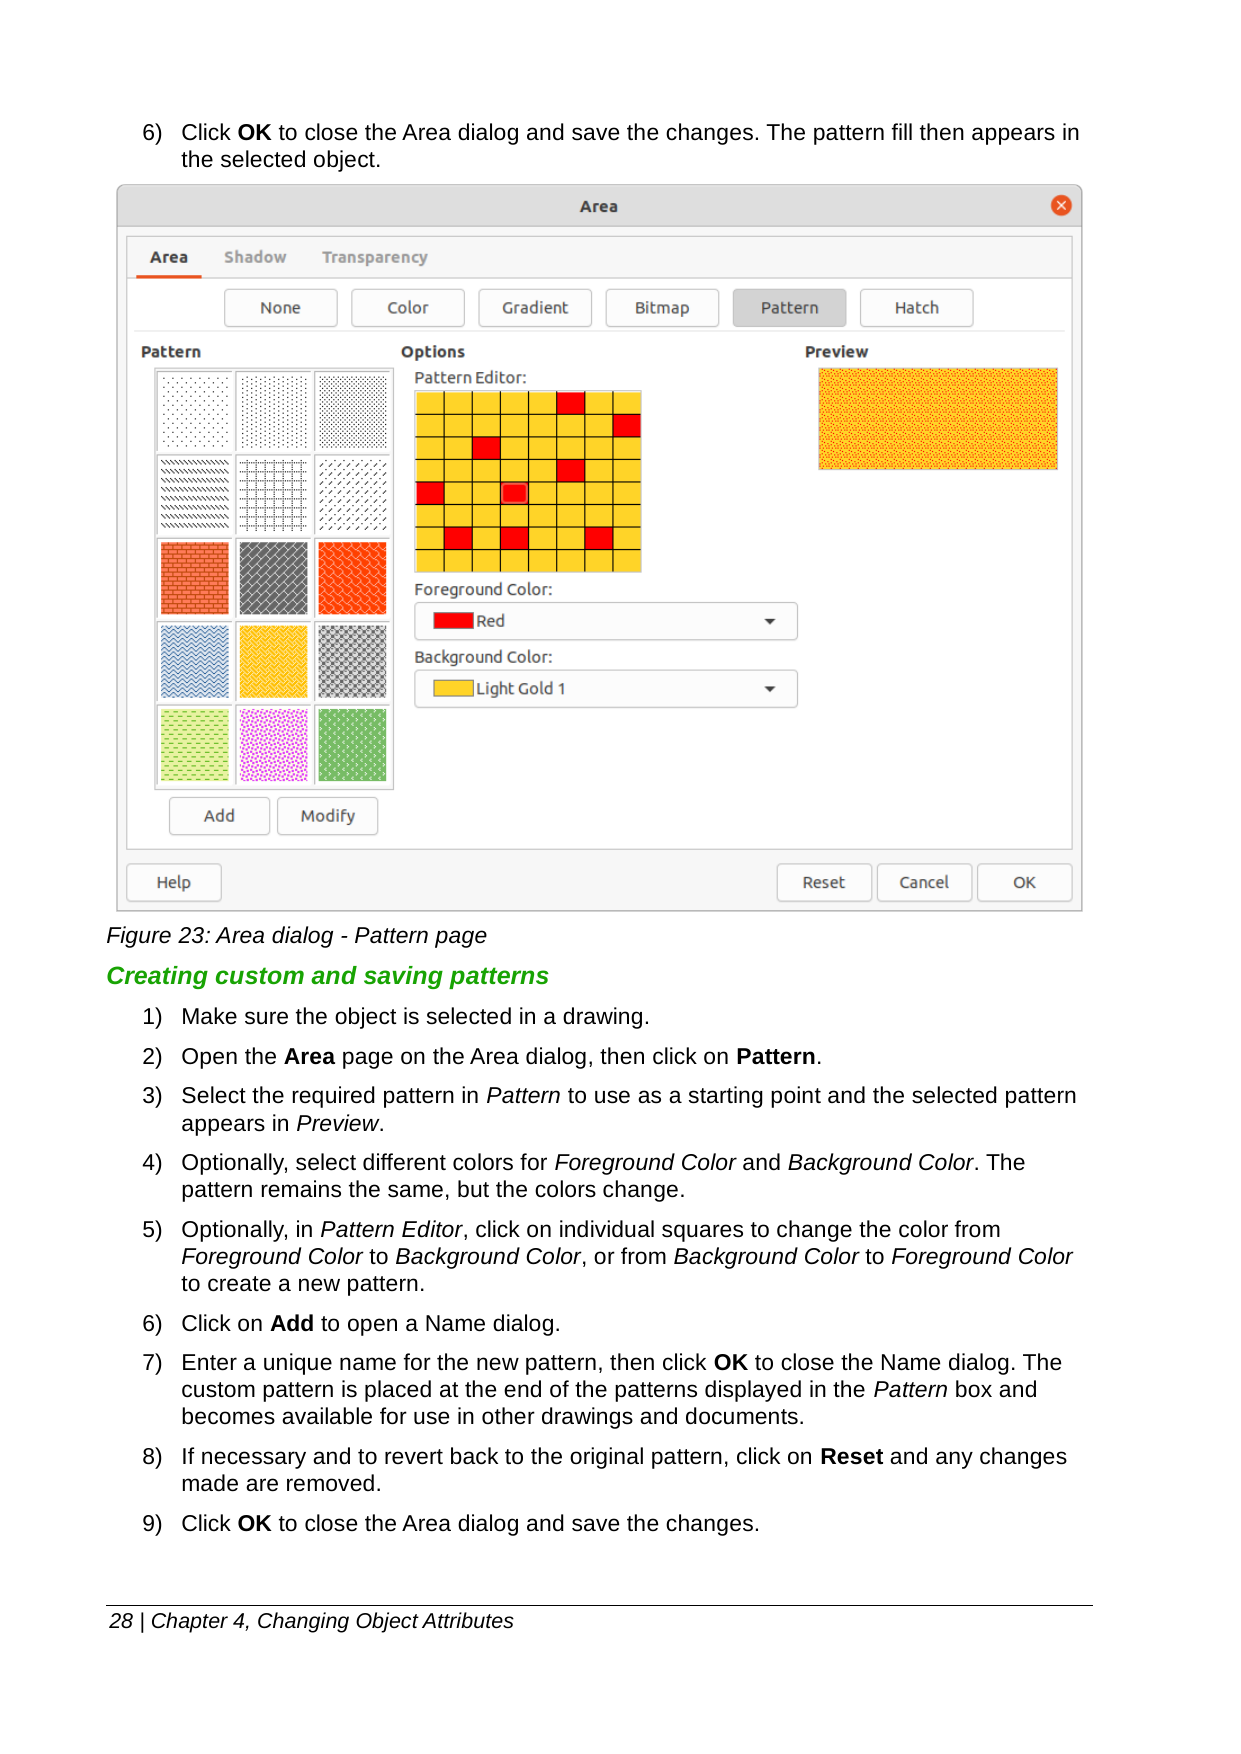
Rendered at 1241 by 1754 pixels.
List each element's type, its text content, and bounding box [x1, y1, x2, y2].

picture [106, 184, 1093, 922]
list Open the Area page on the Area dialog, then click on Pattern. [162, 1042, 1093, 1069]
list Click on Add to open a Name dialog. [162, 1309, 1093, 1336]
subtitle Creating custom and saving patterns [106, 961, 1093, 990]
list Make sure the object is selected in a drawing. [162, 1003, 1093, 1030]
list If necessary and to revert back to the original pattern, click on Reset and any changes made are removed. [162, 1442, 1093, 1496]
list Optionally, in Pattern Editor, click on individual squares to change the color from Foreground Color to Background Color, or from Background Color to Foreground Color to create a new pattern. [162, 1215, 1093, 1296]
list Enter a unique name for the new pattern, then click OK to close the Name dialog. The custom pattern is placed at the end of the patterns displayed in the Pattern box and becomes available for use in other drawings and documents. [162, 1348, 1093, 1430]
list Click OK to close the Area dialog and save the changes. [162, 1509, 1093, 1536]
list Click OK to close the Area dialog and save the changes. The pattern fill then appears in the selected object. [162, 118, 1093, 172]
text Figure 23: Area dialog - Pattern page [106, 922, 1093, 948]
list Select the required pattern in Pattern to use as a starting point and the selected pattern appears in Preview. [162, 1082, 1093, 1136]
list Optionally, select different colors for Foreground Color and Background Color. The pattern remains the same, but the colors change. [162, 1148, 1093, 1203]
